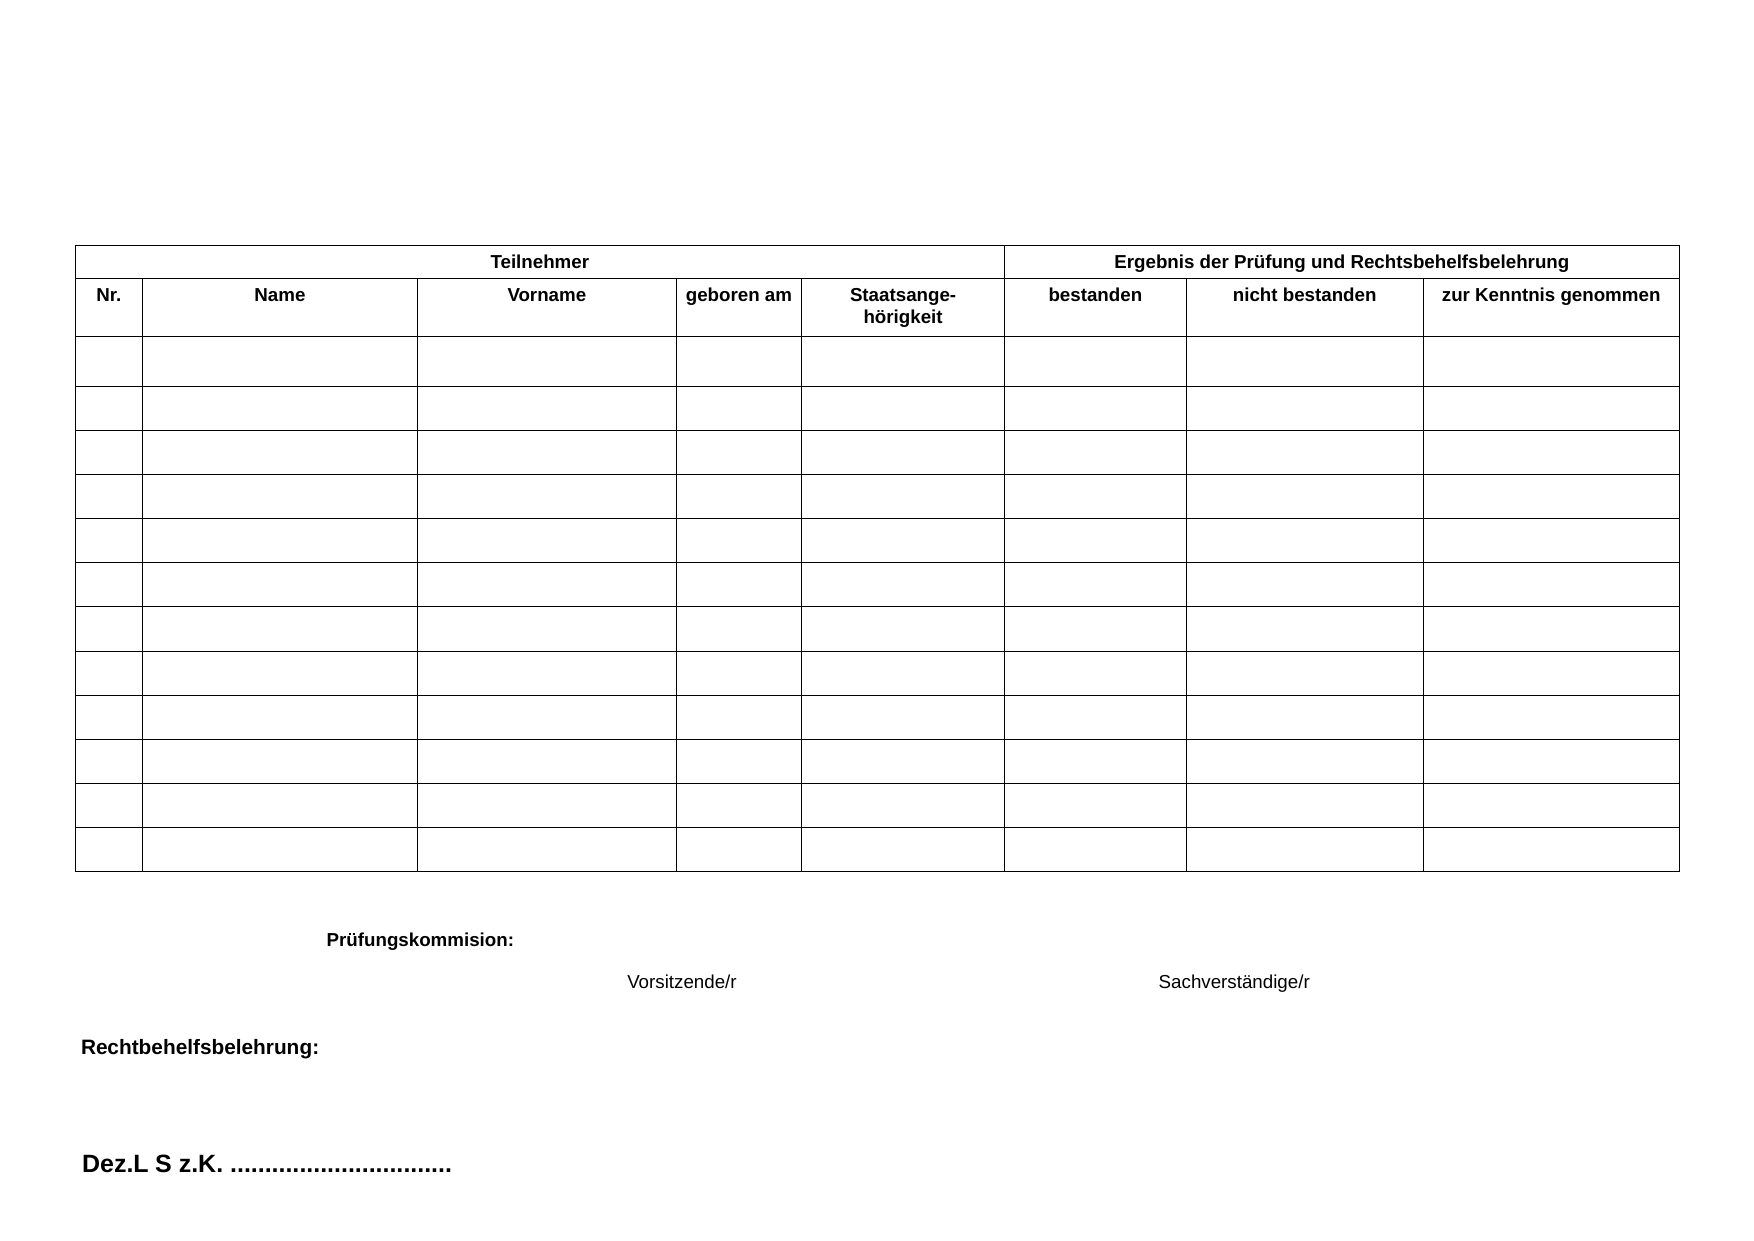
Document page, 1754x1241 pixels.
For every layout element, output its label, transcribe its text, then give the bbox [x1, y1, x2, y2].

table_cell Vorsitzende/r [616, 966, 1147, 999]
table_cell [76, 740, 142, 783]
table_cell [1187, 740, 1423, 783]
table_header [616, 913, 1147, 966]
table_cell [1187, 607, 1423, 651]
table_cell [143, 431, 417, 474]
table_cell [1424, 740, 1679, 783]
table_cell [1005, 387, 1186, 430]
table_cell [677, 740, 801, 783]
table_cell [76, 696, 142, 739]
table_cell nicht bestanden [1187, 279, 1423, 336]
table_cell Sachverständige/r [1148, 966, 1679, 999]
table_cell [143, 607, 417, 651]
table_cell [1424, 337, 1679, 386]
table_cell [76, 519, 142, 562]
table_cell [418, 784, 676, 827]
table_cell [76, 652, 142, 695]
table_cell [1005, 519, 1186, 562]
table_cell [418, 607, 676, 651]
table_cell [802, 828, 1004, 871]
table_cell [321, 966, 616, 999]
table_cell bestanden [1005, 279, 1186, 336]
table_cell [1187, 652, 1423, 695]
table_cell [418, 563, 676, 606]
table_cell [677, 563, 801, 606]
table_cell [1187, 784, 1423, 827]
table_cell [1005, 607, 1186, 651]
table_cell [1424, 519, 1679, 562]
table_cell [1187, 519, 1423, 562]
table_cell [1005, 652, 1186, 695]
table_cell zur Kenntnis genommen [1424, 279, 1679, 336]
table_cell [1005, 696, 1186, 739]
table_cell [143, 387, 417, 430]
table_cell [1187, 387, 1423, 430]
table_cell [76, 607, 142, 651]
table_cell [1424, 563, 1679, 606]
table_cell [1005, 740, 1186, 783]
table_cell Staatsange- hörigkeit [802, 279, 1004, 336]
table_cell [143, 696, 417, 739]
table_cell [143, 828, 417, 871]
table_cell [802, 740, 1004, 783]
table_cell [677, 696, 801, 739]
table_cell [1187, 828, 1423, 871]
text Rechtbehelfsbelehrung: [75, 1035, 1679, 1059]
table_header Ergebnis der Prüfung und Rechtsbehelfsbelehrung [1005, 246, 1679, 278]
table_cell [1424, 696, 1679, 739]
table_cell [1187, 337, 1423, 386]
table_cell [418, 519, 676, 562]
table_cell [1005, 828, 1186, 871]
table_cell [1005, 475, 1186, 518]
table_cell [418, 431, 676, 474]
table_cell [677, 387, 801, 430]
table_cell [76, 828, 142, 871]
table_cell [1424, 431, 1679, 474]
table_cell [677, 337, 801, 386]
table_cell [802, 607, 1004, 651]
table_cell [1187, 563, 1423, 606]
table_cell [1005, 431, 1186, 474]
table_cell [802, 387, 1004, 430]
table_cell [1424, 387, 1679, 430]
table_cell [418, 475, 676, 518]
table_cell [802, 475, 1004, 518]
table_cell [418, 387, 676, 430]
table_cell [418, 828, 676, 871]
table_cell [1005, 784, 1186, 827]
table_cell [76, 475, 142, 518]
table_cell [1005, 337, 1186, 386]
table_cell [76, 563, 142, 606]
table_header Prüfungskommision: [321, 913, 616, 966]
table_cell [677, 607, 801, 651]
table_cell [677, 431, 801, 474]
table_cell [143, 337, 417, 386]
table_cell [76, 784, 142, 827]
table_cell [1424, 607, 1679, 651]
table_cell [1187, 475, 1423, 518]
table_cell [1187, 431, 1423, 474]
table_cell [802, 696, 1004, 739]
table_cell [802, 431, 1004, 474]
table_header Teilnehmer [76, 246, 1004, 278]
table_header [1148, 913, 1679, 966]
text Dez.L S z.K. ................................ [75, 1149, 1679, 1178]
table_cell [143, 652, 417, 695]
table_cell [677, 652, 801, 695]
table_cell [418, 696, 676, 739]
table_cell Vorname [418, 279, 676, 336]
table_cell [143, 563, 417, 606]
table_cell [143, 784, 417, 827]
table_cell [677, 519, 801, 562]
table_cell [802, 784, 1004, 827]
table_cell Name [143, 279, 417, 336]
table_cell [418, 337, 676, 386]
table_cell [76, 387, 142, 430]
table_cell [1424, 828, 1679, 871]
table_cell [677, 828, 801, 871]
table_cell [1424, 784, 1679, 827]
table_cell [677, 475, 801, 518]
table_cell [143, 475, 417, 518]
table_cell [143, 740, 417, 783]
table_cell [802, 652, 1004, 695]
table_cell geboren am [677, 279, 801, 336]
table_cell [76, 431, 142, 474]
table_cell [677, 784, 801, 827]
table_cell [1187, 696, 1423, 739]
table_cell [1424, 475, 1679, 518]
table_cell [802, 519, 1004, 562]
table_cell [802, 337, 1004, 386]
table_cell [418, 652, 676, 695]
table_cell [143, 519, 417, 562]
table_cell [418, 740, 676, 783]
table_cell [1424, 652, 1679, 695]
table_cell Nr. [76, 279, 142, 336]
table_cell [1005, 563, 1186, 606]
table_cell [76, 337, 142, 386]
table_cell [802, 563, 1004, 606]
